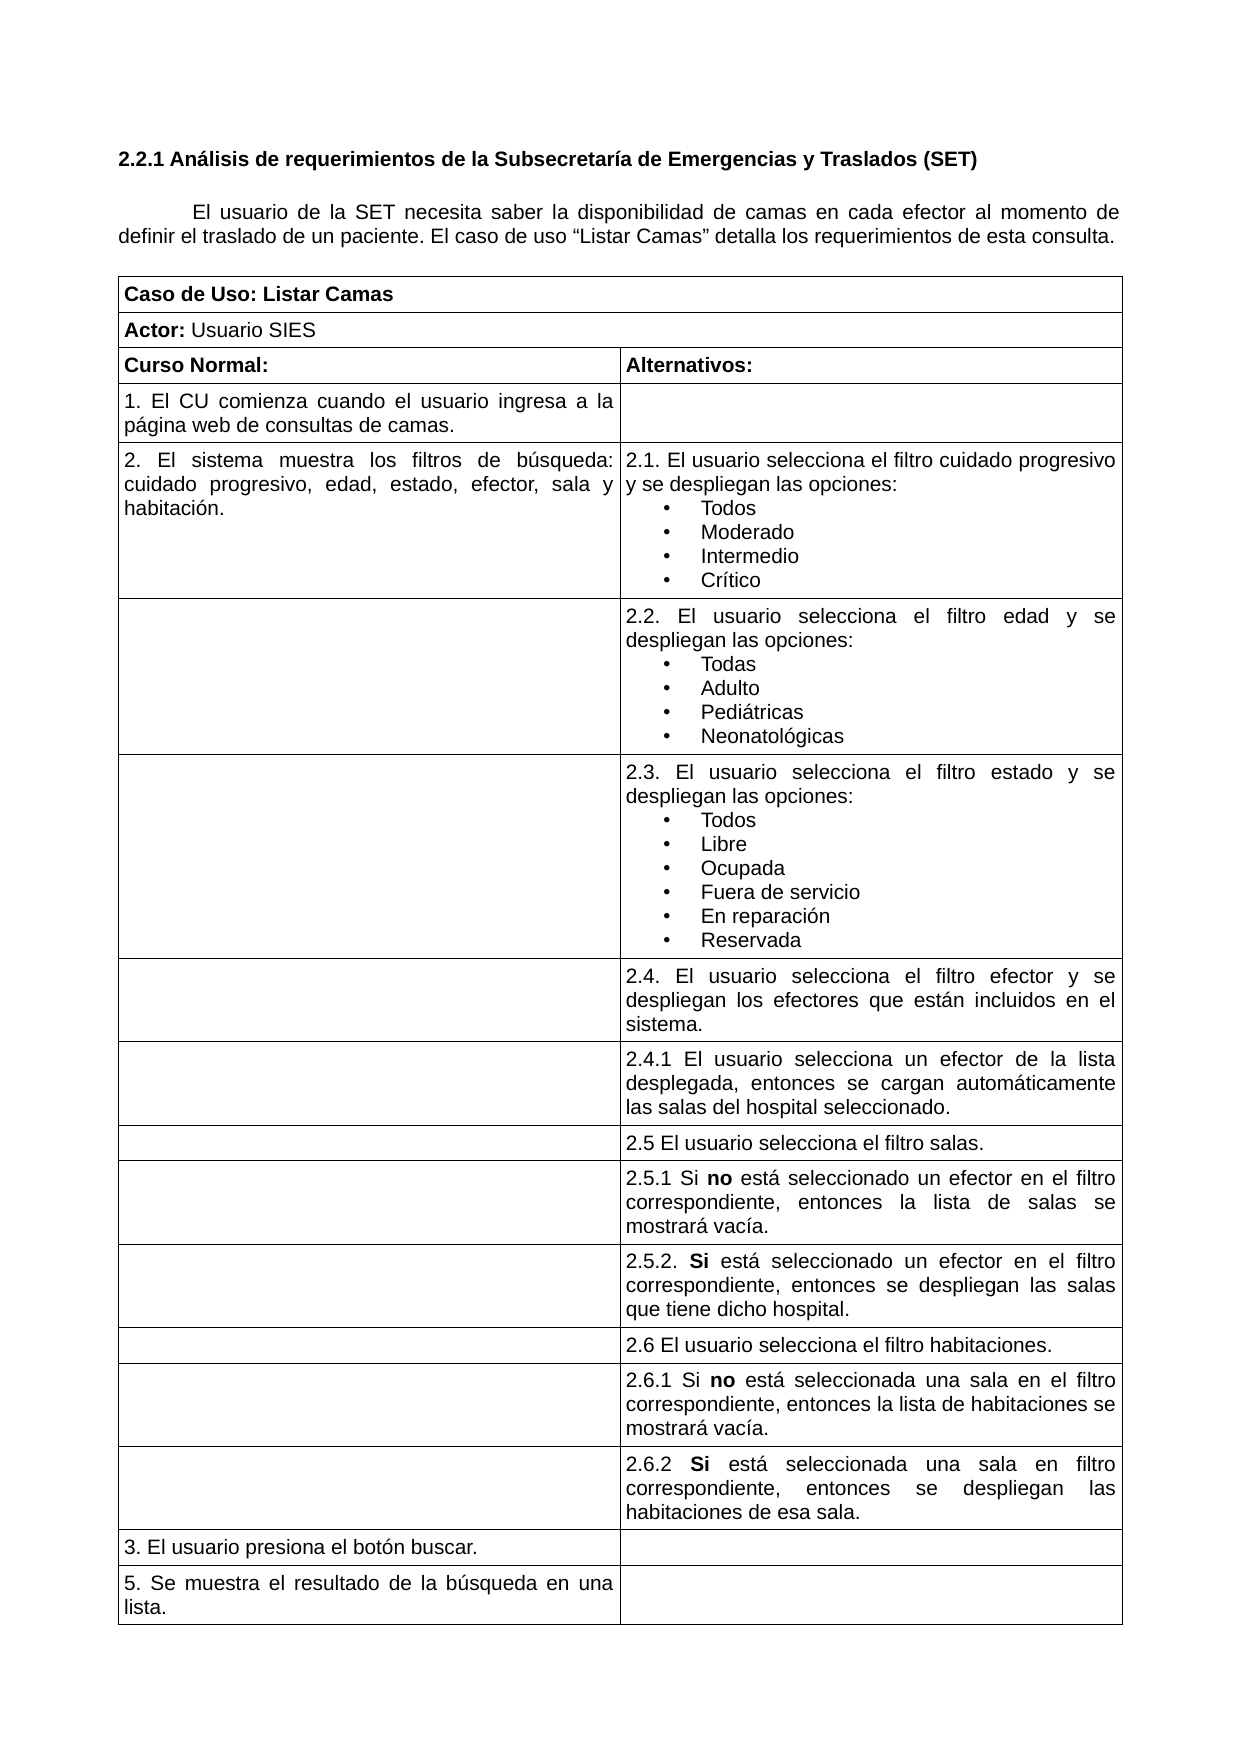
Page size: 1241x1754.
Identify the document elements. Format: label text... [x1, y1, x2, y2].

table_header Caso de Uso: Listar Camas [119, 277, 1122, 312]
table_cell [119, 1364, 620, 1446]
table_cell [119, 1447, 620, 1529]
table_cell [621, 384, 1122, 442]
table_cell 2.4.1 El usuario selecciona un efector de la lista desplegada, entonces se cargan automáticamente las salas del hospital seleccionado. [621, 1042, 1122, 1124]
table_cell Alternativos: [621, 348, 1122, 383]
table_cell 2.4. El usuario selecciona el filtro efector y se despliegan los efectores que están incluidos en el sistema. [621, 959, 1122, 1041]
table_cell [119, 1161, 620, 1243]
table_cell 2.2. El usuario selecciona el filtro edad y se despliegan las opciones: Todas Adulto Pediátricas Neonatológicas [621, 599, 1122, 754]
table_cell 2.6.1 Si no está seleccionada una sala en el filtro correspondiente, entonces la lista de habitaciones se mostrará vacía. [621, 1364, 1122, 1446]
table_cell [119, 599, 620, 754]
table_cell 2.1. El usuario selecciona el filtro cuidado progresivo y se despliegan las opciones: Todos Moderado Intermedio Crítico [621, 443, 1122, 598]
table_cell [621, 1566, 1122, 1624]
table_cell [119, 959, 620, 1041]
text El usuario de la SET necesita saber la disponibilidad de camas en cada efector al momento de definir el traslado de un paciente. El caso de uso “Listar Camas” detalla los requerimientos de esta consulta. [118, 199, 1122, 247]
table_cell 2.6.2 Si está seleccionada una sala en filtro correspondiente, entonces se despliegan las habitaciones de esa sala. [621, 1447, 1122, 1529]
table_cell 2.5.2. Si está seleccionado un efector en el filtro correspondiente, entonces se despliegan las salas que tiene dicho hospital. [621, 1245, 1122, 1327]
table_cell 2.3. El usuario selecciona el filtro estado y se despliegan las opciones: Todos Libre Ocupada Fuera de servicio En reparación Reservada [621, 755, 1122, 958]
table_cell 2. El sistema muestra los filtros de búsqueda: cuidado progresivo, edad, estado, efector, sala y habitación. [119, 443, 620, 598]
table_cell 2.5 El usuario selecciona el filtro salas. [621, 1126, 1122, 1160]
table_cell Actor: Usuario SIES [119, 313, 1122, 347]
table_cell 2.5.1 Si no está seleccionado un efector en el filtro correspondiente, entonces la lista de salas se mostrará vacía. [621, 1161, 1122, 1243]
table_cell 5. Se muestra el resultado de la búsqueda en una lista. [119, 1566, 620, 1624]
table_cell [119, 1245, 620, 1327]
table_cell [119, 1042, 620, 1124]
table_cell 1. El CU comienza cuando el usuario ingresa a la página web de consultas de camas. [119, 384, 620, 442]
table_cell 2.6 El usuario selecciona el filtro habitaciones. [621, 1328, 1122, 1362]
table_cell [621, 1530, 1122, 1565]
table_cell [119, 1126, 620, 1160]
table_cell [119, 1328, 620, 1362]
table_cell Curso Normal: [119, 348, 620, 383]
table_cell 3. El usuario presiona el botón buscar. [119, 1530, 620, 1565]
text 2.2.1 Análisis de requerimientos de la Subsecretaría de Emergencias y Traslados (SET) [118, 147, 1122, 171]
table_cell [119, 755, 620, 958]
